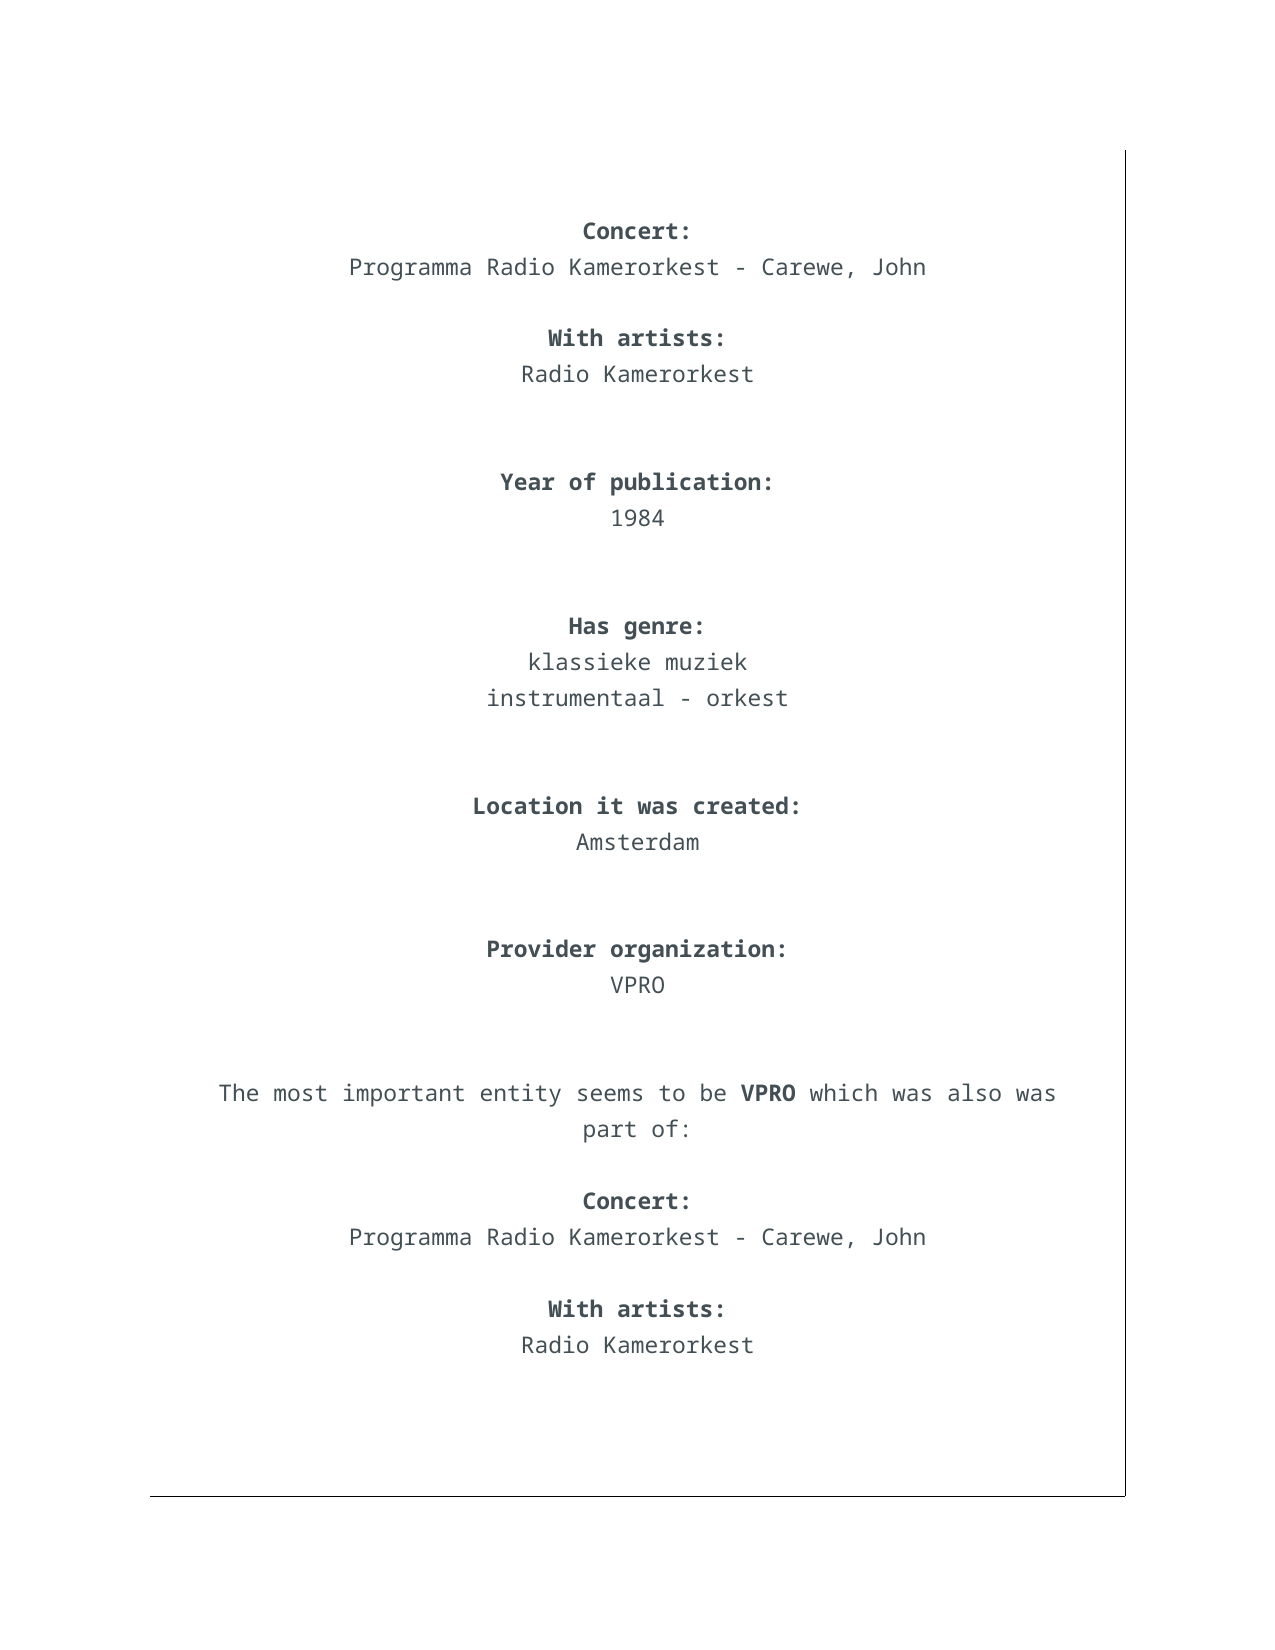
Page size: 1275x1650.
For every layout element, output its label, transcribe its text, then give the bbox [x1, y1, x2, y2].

text Concert: Programma Radio Kamerorkest - Carewe, John With artists: Radio Kamerorkest Year of publication: 1984 Has genre: klassieke muziek instrumentaal - orkest Location it was created: Amsterdam Provider organization: VPRO The most important entity seems to be VPRO which was also was part of: Concert: Programma Radio Kamerorkest - Carewe, John With artists: Radio Kamerorkest [150, 150, 1125, 1496]
